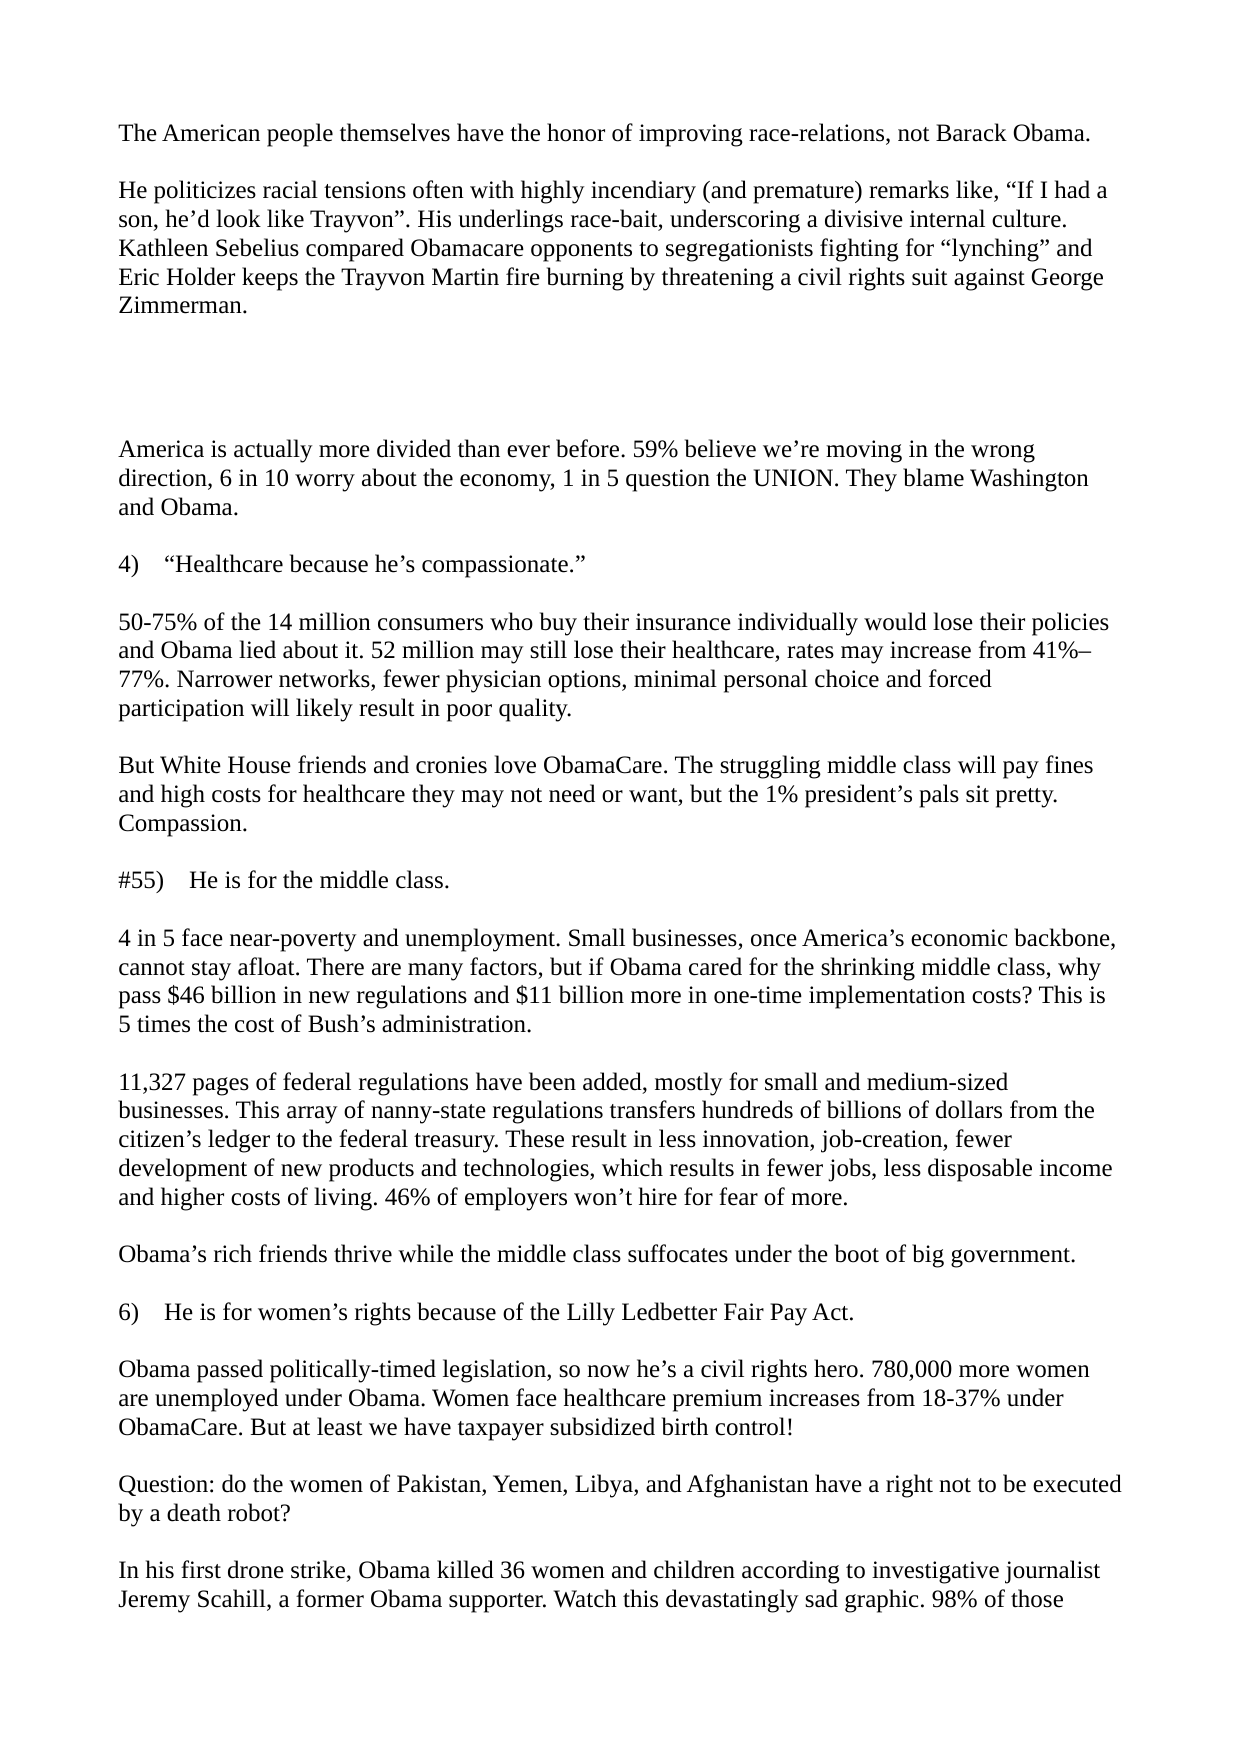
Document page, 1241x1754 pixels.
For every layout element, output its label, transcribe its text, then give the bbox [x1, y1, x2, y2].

text America is actually more divided than ever before. 59% believe we’re moving in the wrong direction, 6 in 10 worry about the economy, 1 in 5 question the UNION. They blame Washington and Obama. [118, 434, 1122, 521]
text The American people themselves have the honor of improving race-relations, not Barack Obama. [118, 118, 1122, 147]
text 4) “Healthcare because he’s compassionate.” [118, 549, 1122, 578]
text 50-75% of the 14 million consumers who buy their insurance individually would lose their policies and Obama lied about it. 52 million may still lose their healthcare, rates may increase from 41%–77%. Narrower networks, fewer physician options, minimal personal choice and forced participation will likely result in poor quality. [118, 607, 1122, 722]
text He politicizes racial tensions often with highly incendiary (and premature) remarks like, “If I had a son, he’d look like Trayvon”. His underlings race-bait, underscoring a divisive internal culture. Kathleen Sebelius compared Obamacare opponents to segregationists fighting for “lynching” and Eric Holder keeps the Trayvon Martin fire burning by threatening a civil rights suit against George Zimmerman. [118, 176, 1122, 319]
text Obama passed politically-timed legislation, so now he’s a civil rights hero. 780,000 more women are unemployed under Obama. Women face healthcare premium increases from 18-37% under ObamaCare. But at least we have taxpayer subsidized birth control! [118, 1354, 1122, 1441]
text #55) He is for the middle class. [118, 866, 1122, 894]
text 4 in 5 face near-poverty and unemployment. Small businesses, once America’s economic backbone, cannot stay afloat. There are many factors, but if Obama cared for the shrinking middle class, why pass $46 billion in new regulations and $11 billion more in one-time implementation costs? This is 5 times the cost of Bush’s administration. [118, 923, 1122, 1038]
text In his first drone strike, Obama killed 36 women and children according to investigative journalist Jeremy Scahill, a former Obama supporter. Watch this devastatingly sad graphic. 98% of those [118, 1556, 1122, 1613]
text 11,327 pages of federal regulations have been added, mostly for small and medium-sized businesses. This array of nanny-state regulations transfers hundreds of billions of dollars from the citizen’s ledger to the federal treasury. These result in less innovation, job-creation, fewer development of new products and technologies, which results in fewer jobs, less disposable income and higher costs of living. 46% of employers won’t hire for fear of more. [118, 1067, 1122, 1211]
text Question: do the women of Pakistan, Yemen, Libya, and Afghanistan have a right not to be executed by a death robot? [118, 1469, 1122, 1527]
text 6) He is for women’s rights because of the Lilly Ledbetter Fair Pay Act. [118, 1297, 1122, 1326]
text Obama’s rich friends thrive while the middle class suffocates under the boot of big government. [118, 1239, 1122, 1268]
text But White House friends and cronies love ObamaCare. The struggling middle class will pay fines and high costs for healthcare they may not need or want, but the 1% president’s pals sit pretty. Compassion. [118, 751, 1122, 837]
